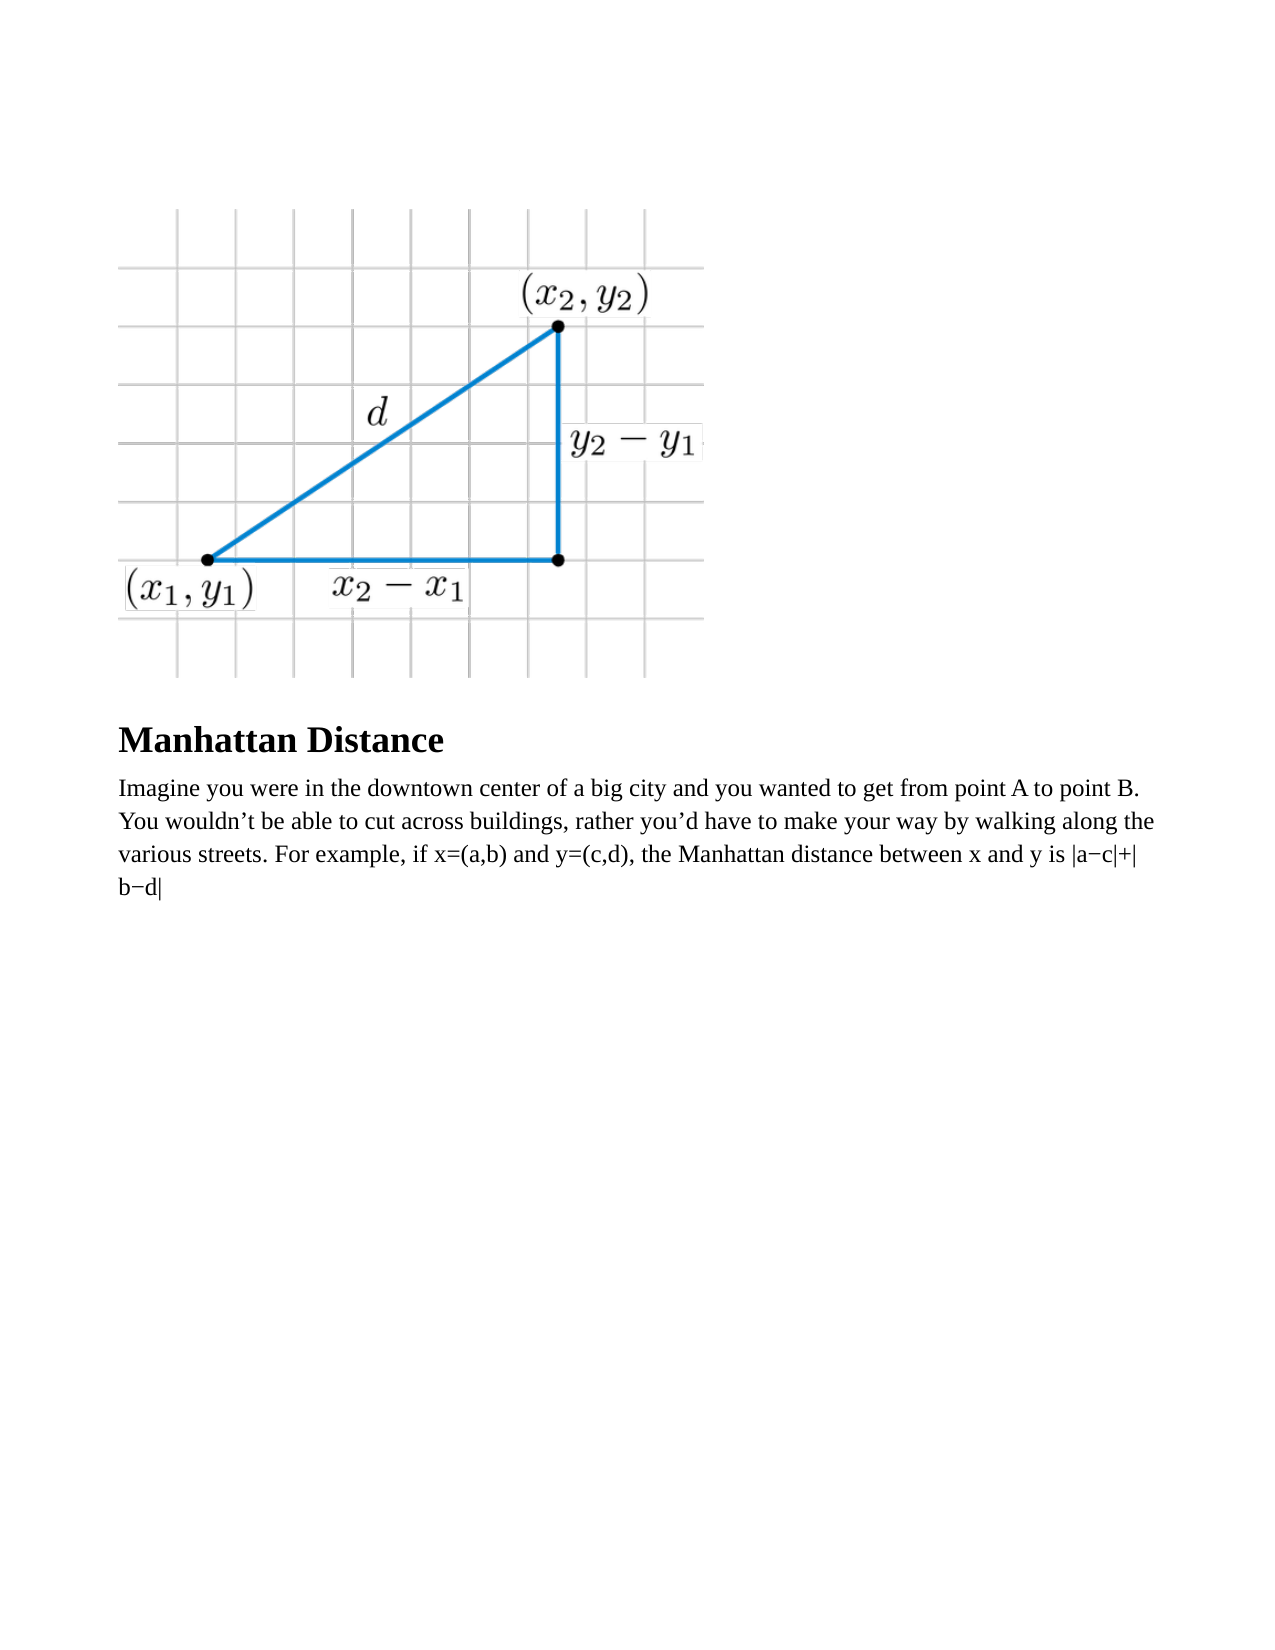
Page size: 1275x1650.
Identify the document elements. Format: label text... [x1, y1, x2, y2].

subtitle Manhattan Distance [118, 718, 1157, 761]
text Imagine you were in the downtown center of a big city and you wanted to get from point A to point B. You wouldn’t be able to cut across buildings, rather you’d have to make your way by walking along the various streets. For example, if x=(a,b) and y=(c,d), the Manhattan distance between x and y is |a−c|+|b−d| [118, 773, 1157, 901]
picture [118, 209, 704, 678]
